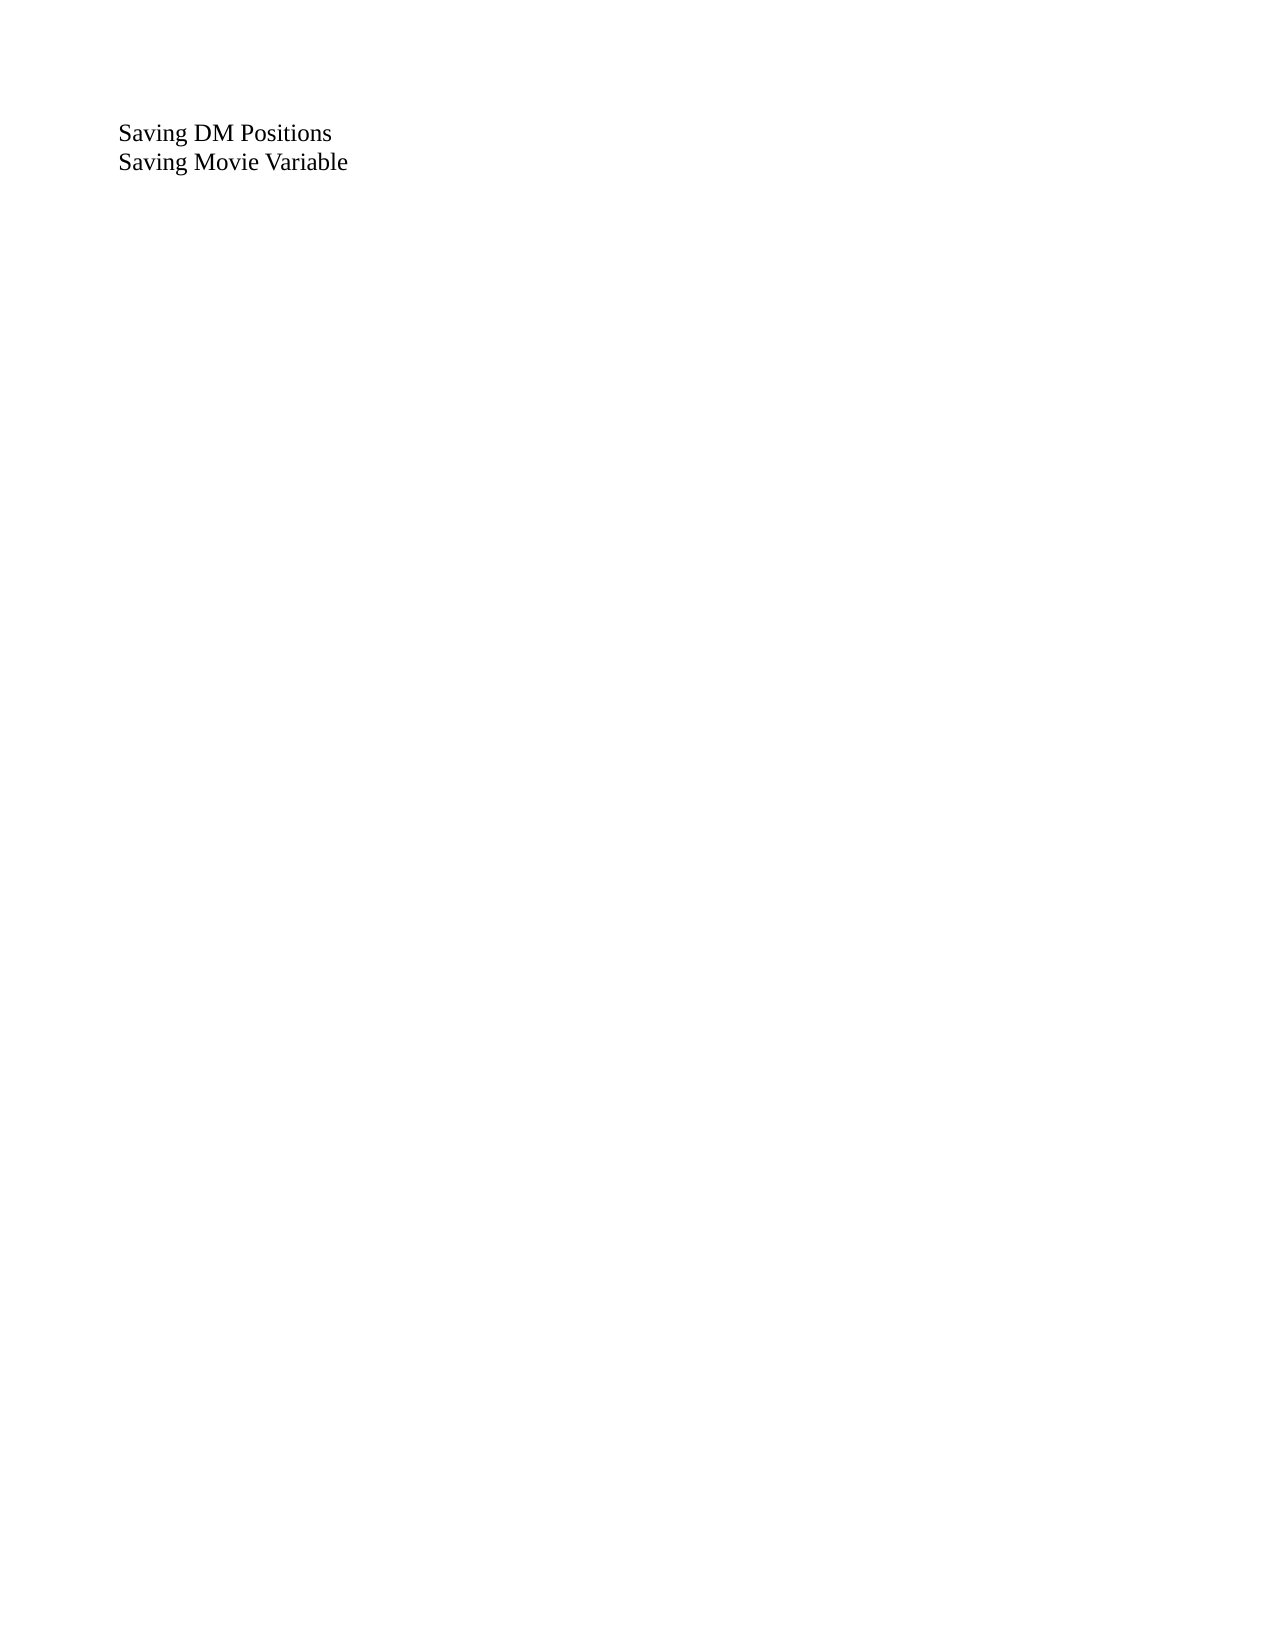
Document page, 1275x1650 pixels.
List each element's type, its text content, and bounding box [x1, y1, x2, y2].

text Saving Movie Variable [118, 147, 1157, 176]
text Saving DM Positions [118, 118, 1157, 147]
